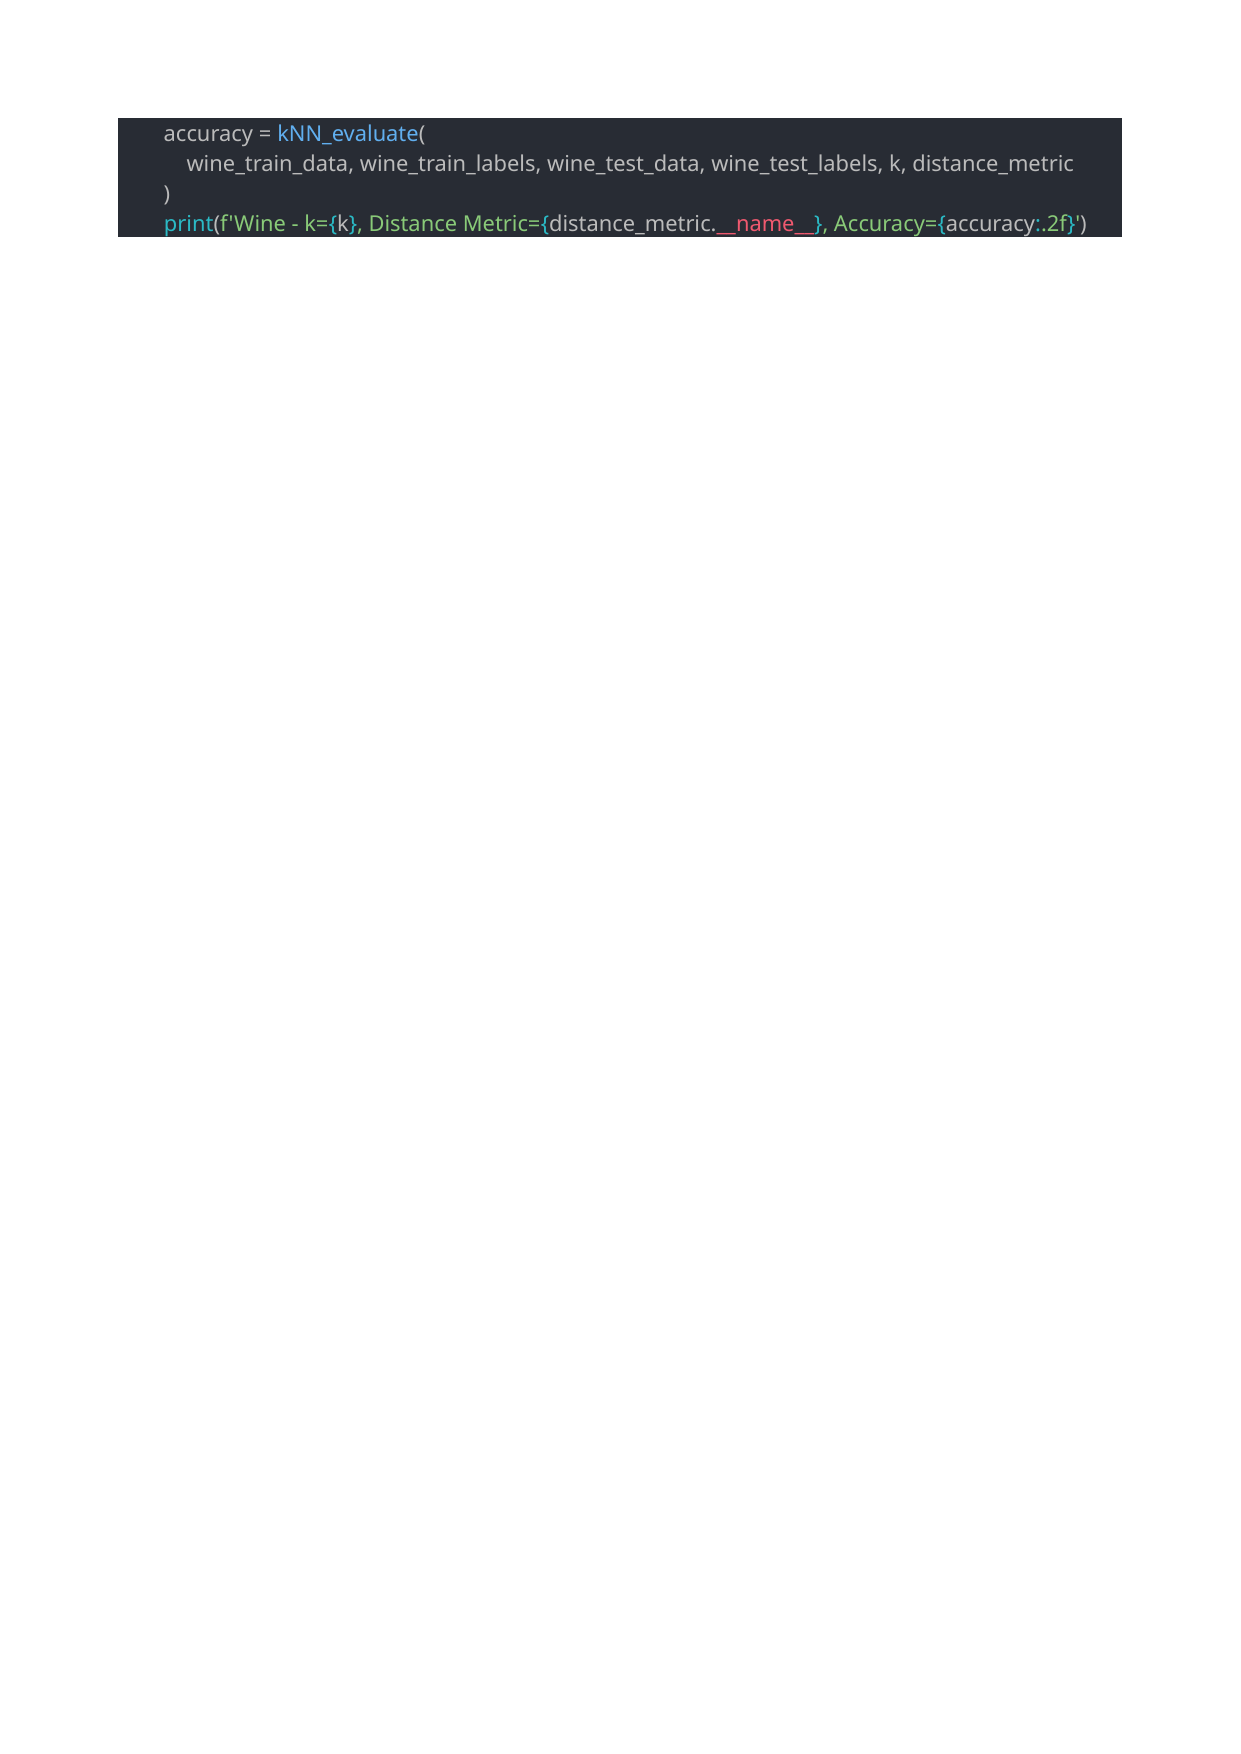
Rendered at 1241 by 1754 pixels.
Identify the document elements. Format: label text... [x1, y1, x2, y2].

text accuracy = kNN_evaluate( wine_train_data, wine_train_labels, wine_test_data, wine_test_labels, k, distance_metric ) print(f'Wine - k={k}, Distance Metric={distance_metric.__name__}, Accuracy={accuracy:.2f}') [118, 118, 1122, 237]
